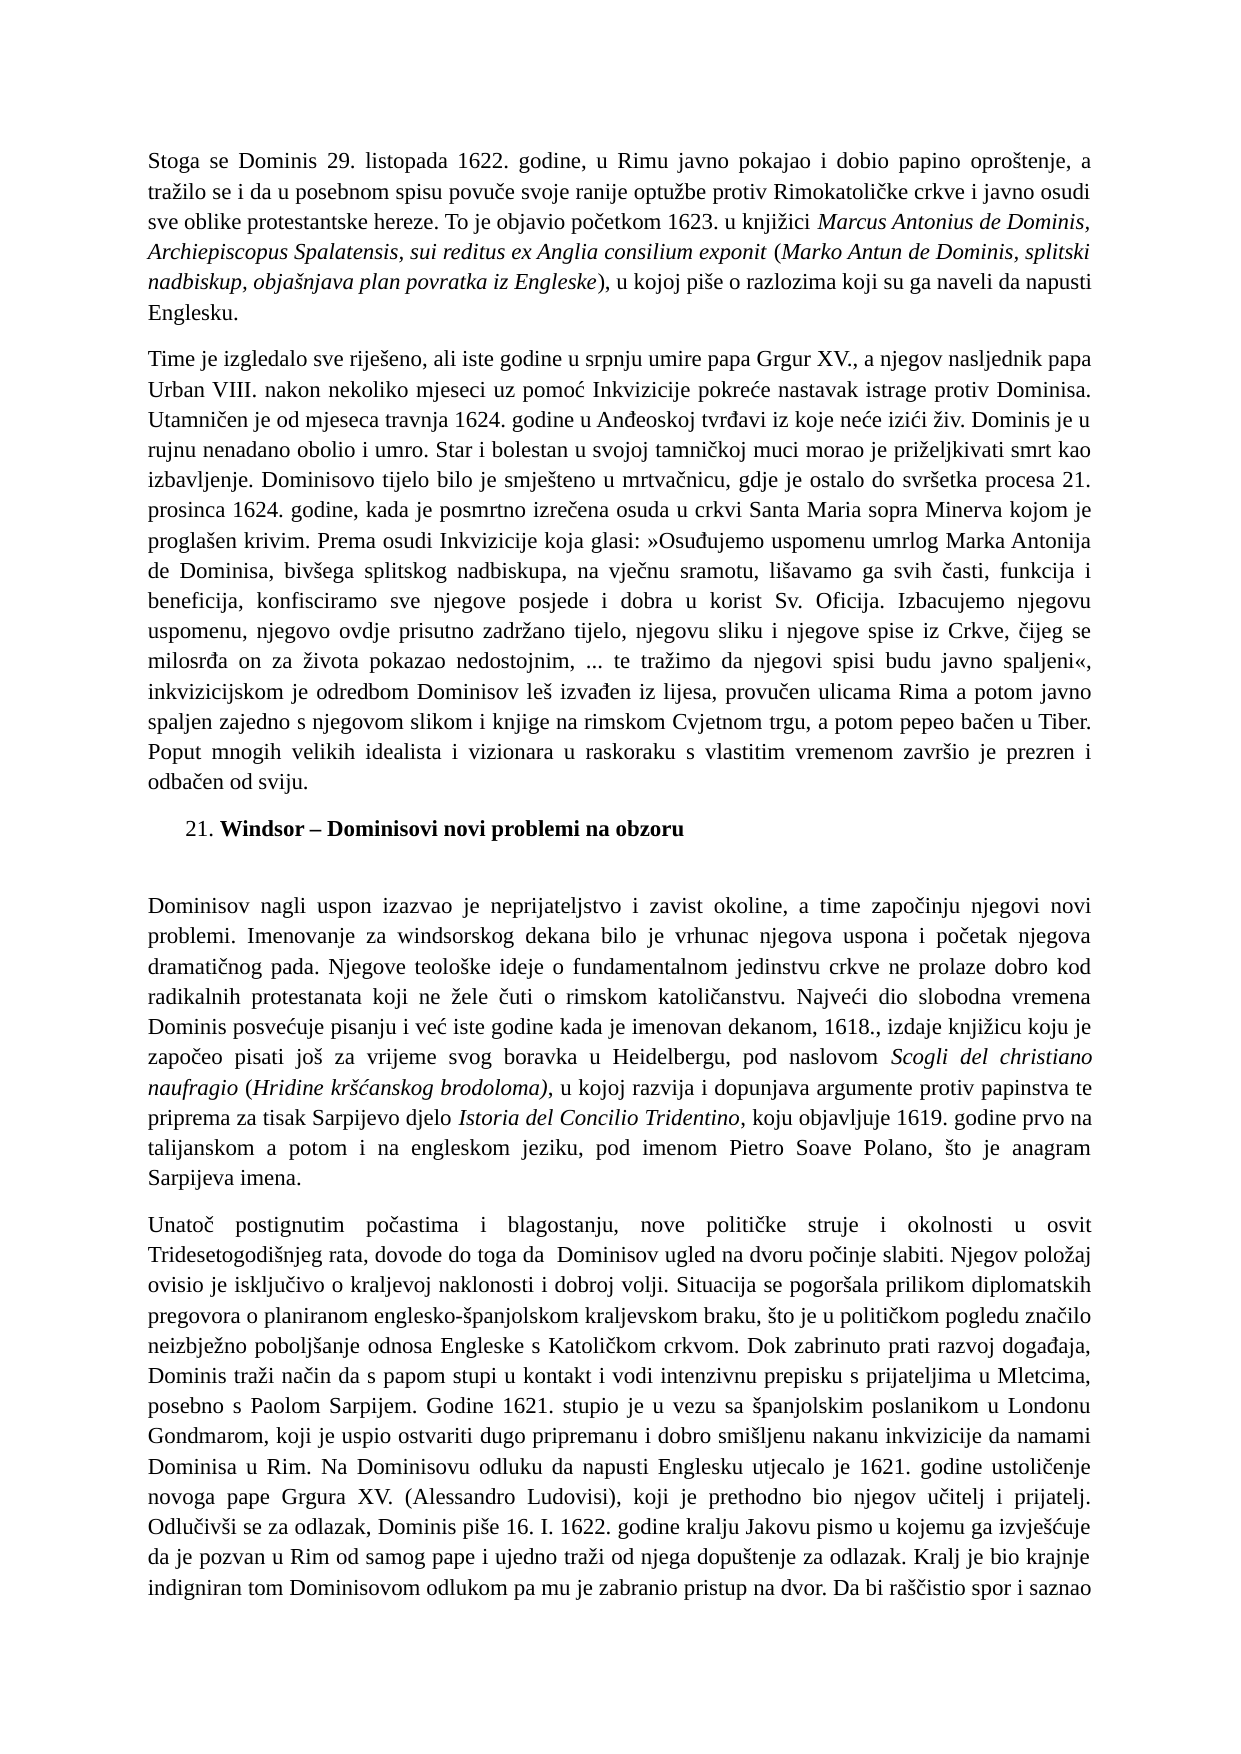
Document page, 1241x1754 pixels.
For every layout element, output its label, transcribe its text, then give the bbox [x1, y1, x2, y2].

text Time je izgledalo sve riješeno, ali iste godine u srpnju umire papa Grgur XV., a njegov nasljednik papa Urban VIII. nakon nekoliko mjeseci uz pomoć Inkvizicije pokreće nastavak istrage protiv Dominisa. Utamničen je od mjeseca travnja 1624. godine u Anđeoskoj tvrđavi iz koje neće izići živ. Dominis je u rujnu nenadano obolio i umro. Star i bolestan u svojoj tamničkoj muci morao je priželjkivati smrt kao izbavljenje. Dominisovo tijelo bilo je smješteno u mrtvačnicu, gdje je ostalo do svršetka procesa 21. prosinca 1624. godine, kada je posmrtno izrečena osuda u crkvi Santa Maria sopra Minerva kojom je proglašen krivim. Prema osudi Inkvizicije koja glasi: »Osuđujemo uspomenu umrlog Marka Antonija de Dominisa, bivšega splitskog nadbiskupa, na vječnu sramotu, lišavamo ga svih časti, funkcija i beneficija, konfisciramo sve njegove posjede i dobra u korist Sv. Oficija. Izbacujemo njegovu uspomenu, njegovo ovdje prisutno zadržano tijelo, njegovu sliku i njegove spise iz Crkve, čijeg se milosrđa on za života pokazao nedostojnim, ... te tražimo da njegovi spisi budu javno spaljeni«, inkvizicijskom je odredbom Dominisov leš izvađen iz lijesa, provučen ulicama Rima a potom javno spaljen zajedno s njegovom slikom i knjige na rimskom Cvjetnom trgu, a potom pepeo bačen u Tiber. Poput mnogih velikih idealista i vizionara u raskoraku s vlastitim vremenom završio je prezren i odbačen od sviju. [148, 346, 1093, 795]
text Unatoč postignutim počastima i blagostanju, nove političke struje i okolnosti u osvit Tridesetogodišnjeg rata, dovode do toga da Dominisov ugled na dvoru počinje slabiti. Njegov položaj ovisio je isključivo o kraljevoj naklonosti i dobroj volji. Situacija se pogoršala prilikom diplomatskih pregovora o planiranom englesko-španjolskom kraljevskom braku, što je u političkom pogledu značilo neizbježno poboljšanje odnosa Engleske s Katoličkom crkvom. Dok zabrinuto prati razvoj događaja, Dominis traži način da s papom stupi u kontakt i vodi intenzivnu prepisku s prijateljima u Mletcima, posebno s Paolom Sarpijem. Godine 1621. stupio je u vezu sa španjolskim poslanikom u Londonu Gondmarom, koji je uspio ostvariti dugo pripremanu i dobro smišljenu nakanu inkvizicije da namami Dominisa u Rim. Na Dominisovu odluku da napusti Englesku utjecalo je 1621. godine ustoličenje novoga pape Grgura XV. (Alessandro Ludovisi), koji je prethodno bio njegov učitelj i prijatelj. Odlučivši se za odlazak, Dominis piše 16. I. 1622. godine kralju Jakovu pismo u kojemu ga izvješćuje da je pozvan u Rim od samog pape i ujedno traži od njega dopuštenje za odlazak. Kralj je bio krajnje indigniran tom Dominisovom odlukom pa mu je zabranio pristup na dvor. Da bi raščistio spor i saznao [148, 1211, 1093, 1600]
text Dominisov nagli uspon izazvao je neprijateljstvo i zavist okoline, a time započinju njegovi novi problemi. Imenovanje za windsorskog dekana bilo je vrhunac njegova uspona i početak njegova dramatičnog pada. Njegove teološke ideje o fundamentalnom jedinstvu crkve ne prolaze dobro kod radikalnih protestanata koji ne žele čuti o rimskom katoličanstvu. Najveći dio slobodna vremena Dominis posvećuje pisanju i već iste godine kada je imenovan dekanom, 1618., izdaje knjižicu koju je započeo pisati još za vrijeme svog boravka u Heidelbergu, pod naslovom Scogli del christiano naufragio (Hridine kršćanskog brodoloma), u kojoj razvija i dopunjava argumente protiv papinstva te priprema za tisak Sarpijevo djelo Istoria del Concilio Tridentino, koju objavljuje 1619. godine prvo na talijanskom a potom i na engleskom jeziku, pod imenom Pietro Soave Polano, što je anagram Sarpijeva imena. [148, 892, 1093, 1191]
text Stoga se Dominis 29. listopada 1622. godine, u Rimu javno pokajao i dobio papino oproštenje, a tražilo se i da u posebnom spisu povuče svoje ranije optužbe protiv Rimokatoličke crkve i javno osudi sve oblike protestantske hereze. To je objavio početkom 1623. u knjižici Marcus Antonius de Dominis, Archiepiscopus Spalatensis, sui reditus ex Anglia consilium exponit (Marko Antun de Dominis, splitski nadbiskup, objašnjava plan povratka iz Engleske), u kojoj piše o razlozima koji su ga naveli da napusti Englesku. [148, 148, 1093, 325]
text 21. Windsor – Dominisovi novi problemi na obzoru [185, 815, 1093, 842]
